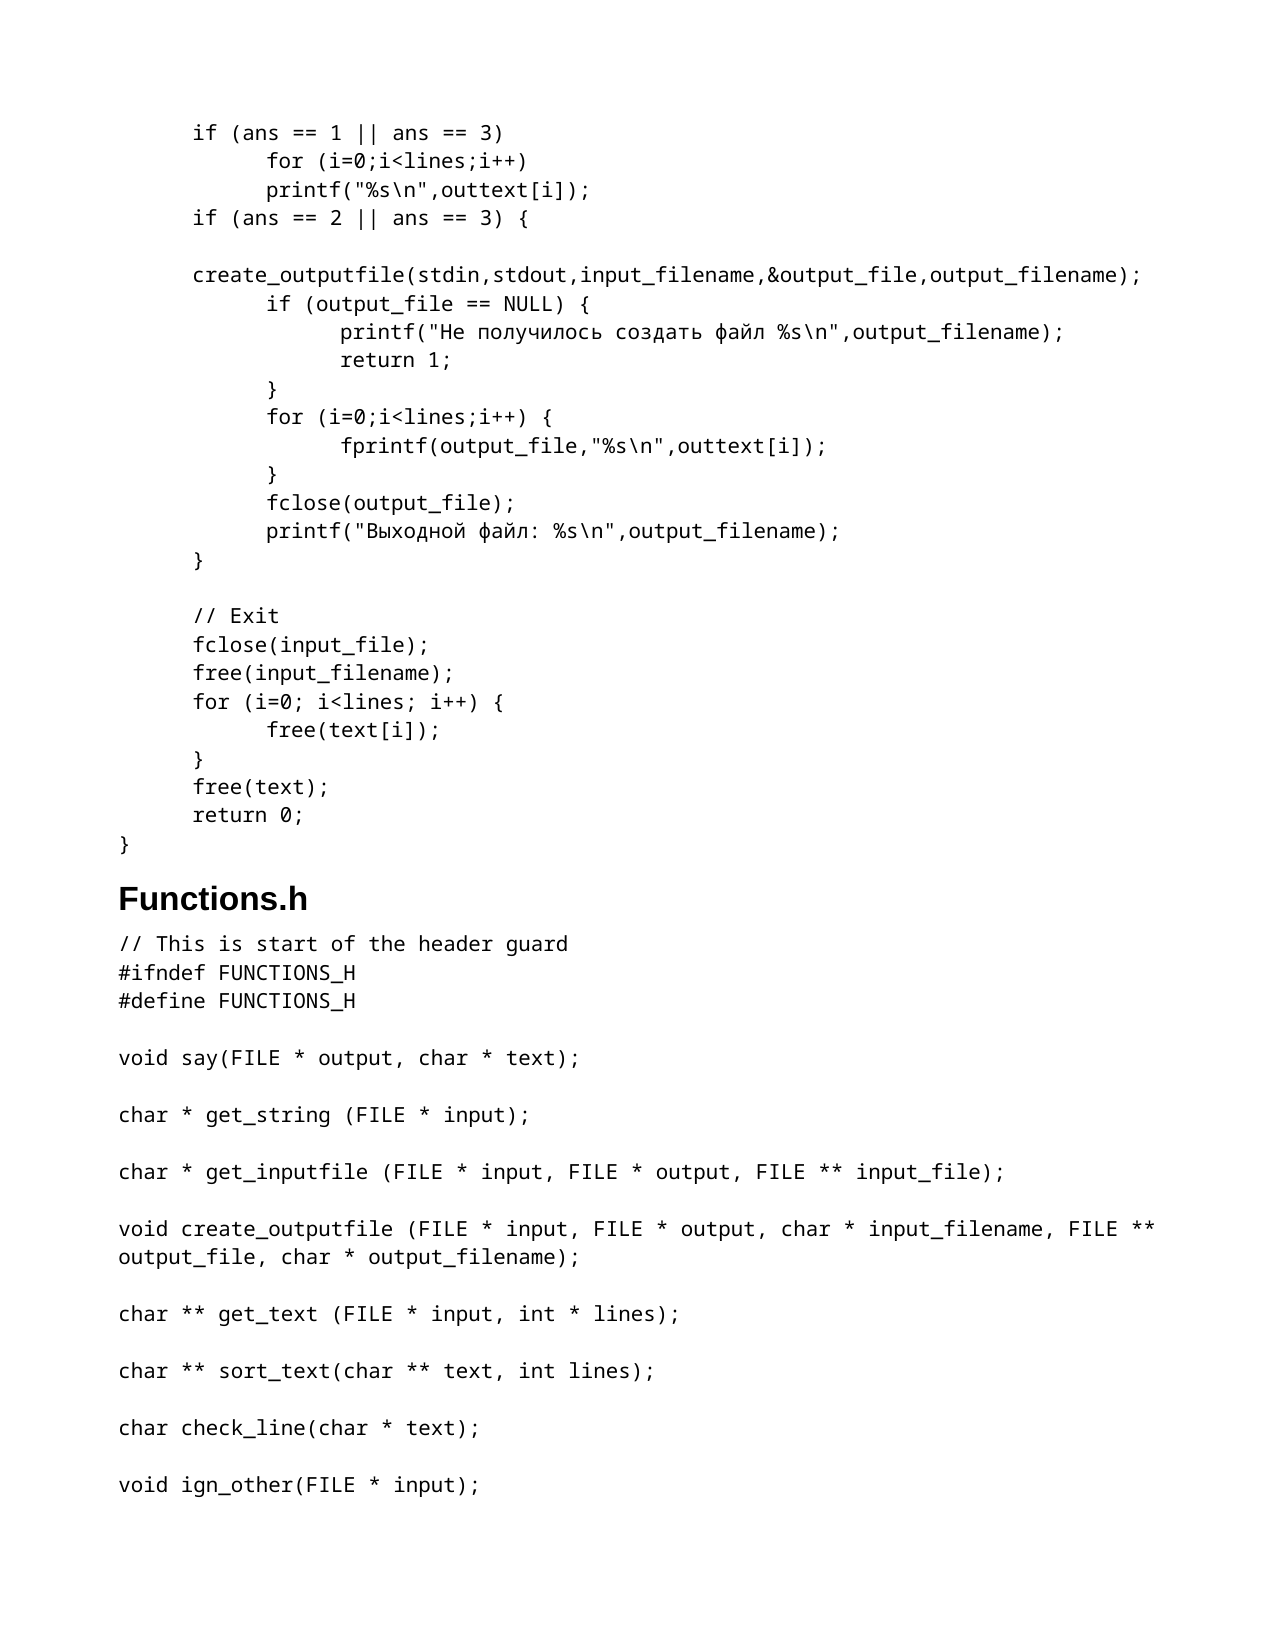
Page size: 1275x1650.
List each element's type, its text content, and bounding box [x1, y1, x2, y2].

text free(text[i]); [118, 715, 1157, 744]
text void say(FILE * output, char * text); [118, 1043, 1157, 1072]
subtitle Functions.h [118, 878, 1157, 917]
text printf("Выходной файл: %s\n",output_filename); [118, 516, 1157, 545]
text for (i=0; i<lines; i++) { [118, 687, 1157, 715]
text char ** get_text (FILE * input, int * lines); [118, 1299, 1157, 1328]
text return 1; [118, 346, 1157, 374]
text printf("Не получилось создать файл %s\n",output_filename); [118, 317, 1157, 346]
text printf("%s\n",outtext[i]); [118, 175, 1157, 203]
text char check_line(char * text); [118, 1413, 1157, 1441]
text for (i=0;i<lines;i++) { [118, 402, 1157, 431]
text } [118, 829, 1157, 857]
text void create_outputfile (FILE * input, FILE * output, char * input_filename, FILE ** output_file, char * output_filename); [118, 1214, 1157, 1271]
text if (ans == 2 || ans == 3) { [118, 203, 1157, 232]
text fclose(output_file); [118, 488, 1157, 516]
text fclose(input_file); [118, 630, 1157, 658]
text void ign_other(FILE * input); [118, 1470, 1157, 1498]
text for (i=0;i<lines;i++) [118, 147, 1157, 175]
text char ** sort_text(char ** text, int lines); [118, 1356, 1157, 1384]
text free(input_filename); [118, 658, 1157, 687]
text #define FUNCTIONS_H [118, 986, 1157, 1015]
text if (output_file == NULL) { [118, 289, 1157, 317]
text if (ans == 1 || ans == 3) [118, 118, 1157, 147]
text } [118, 374, 1157, 402]
text create_outputfile(stdin,stdout,input_filename,&output_file,output_filename); [118, 232, 1157, 289]
text return 0; [118, 801, 1157, 829]
text // This is start of the header guard [118, 929, 1157, 958]
text } [118, 744, 1157, 772]
text #ifndef FUNCTIONS_H [118, 958, 1157, 986]
text fprintf(output_file,"%s\n",outtext[i]); [118, 431, 1157, 459]
text free(text); [118, 772, 1157, 801]
text } [118, 459, 1157, 488]
text char * get_inputfile (FILE * input, FILE * output, FILE ** input_file); [118, 1157, 1157, 1185]
text // Exit [118, 602, 1157, 630]
text } [118, 545, 1157, 573]
text char * get_string (FILE * input); [118, 1100, 1157, 1128]
